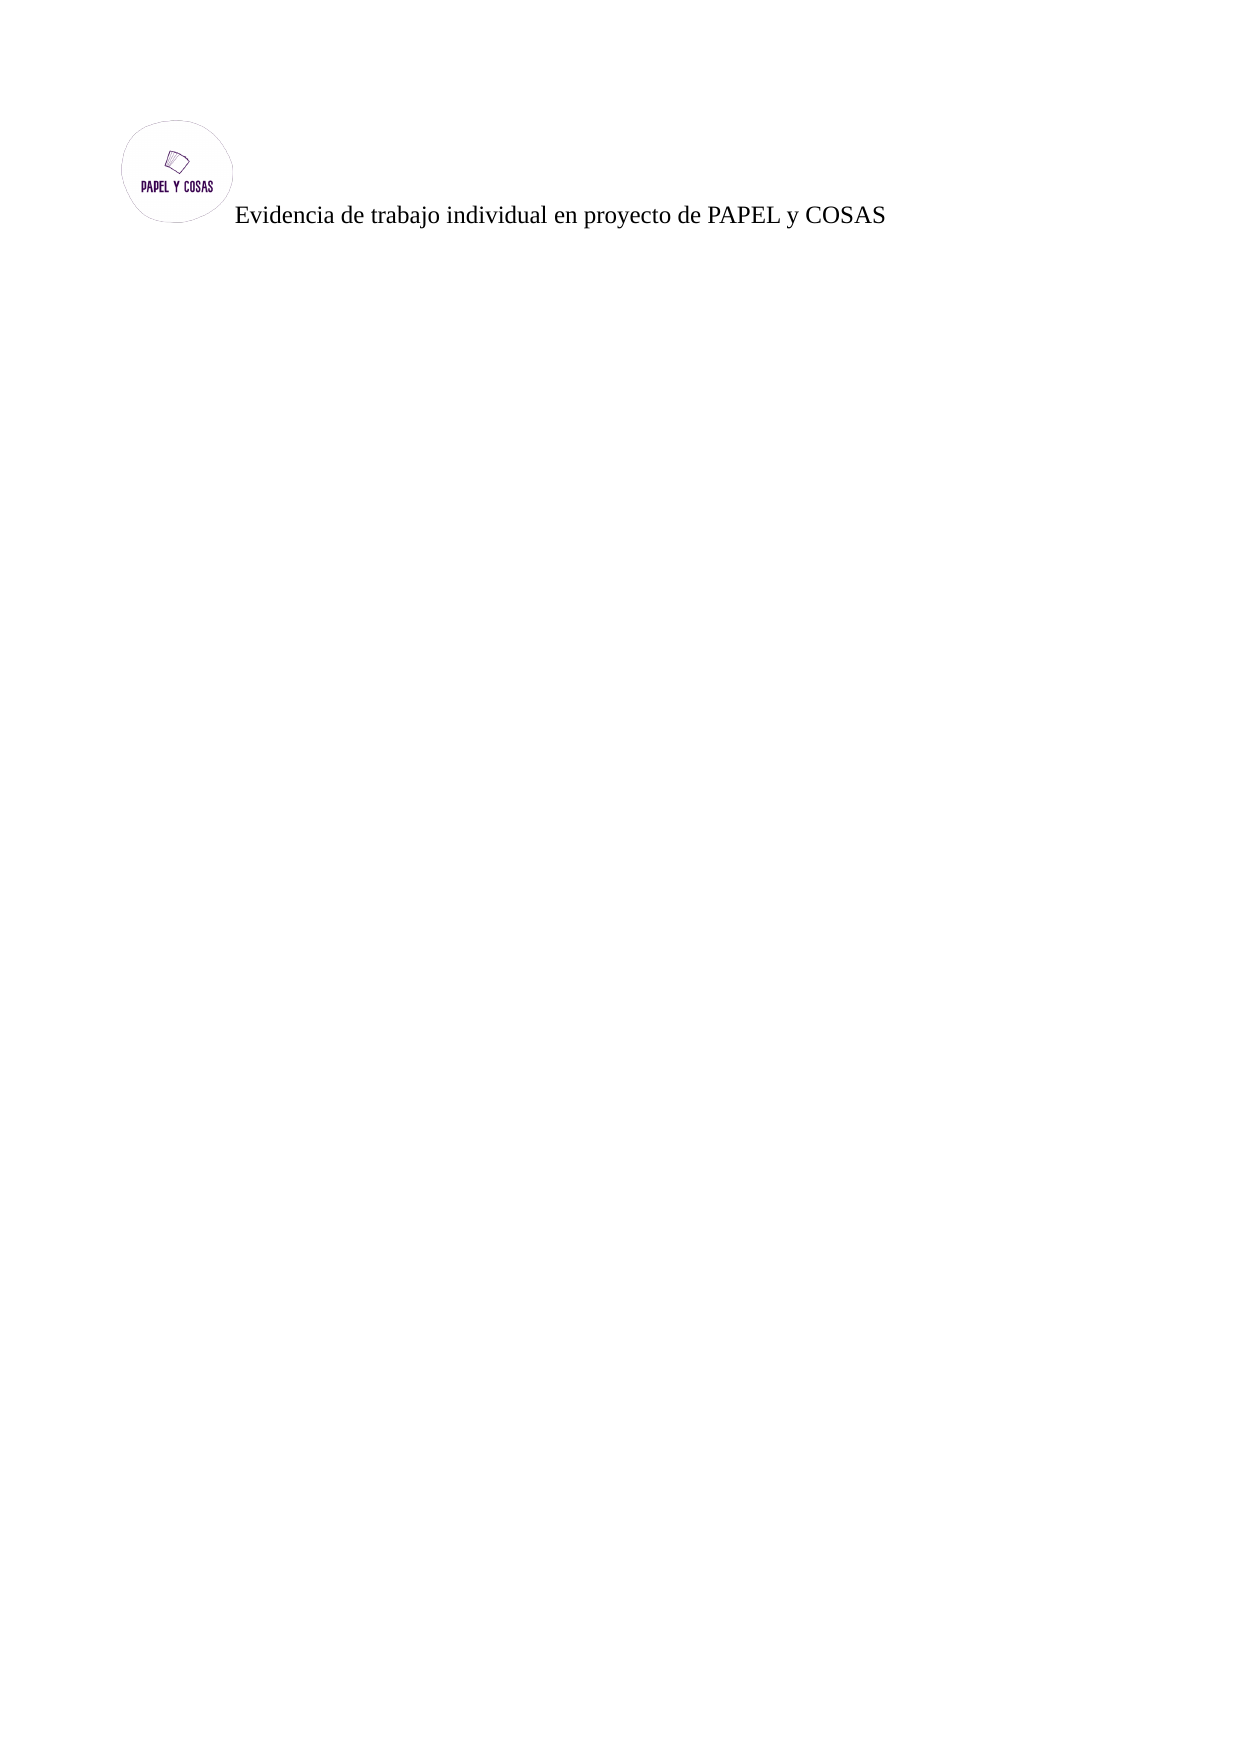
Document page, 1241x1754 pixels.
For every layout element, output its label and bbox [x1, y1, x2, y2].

picture [118, 118, 235, 224]
